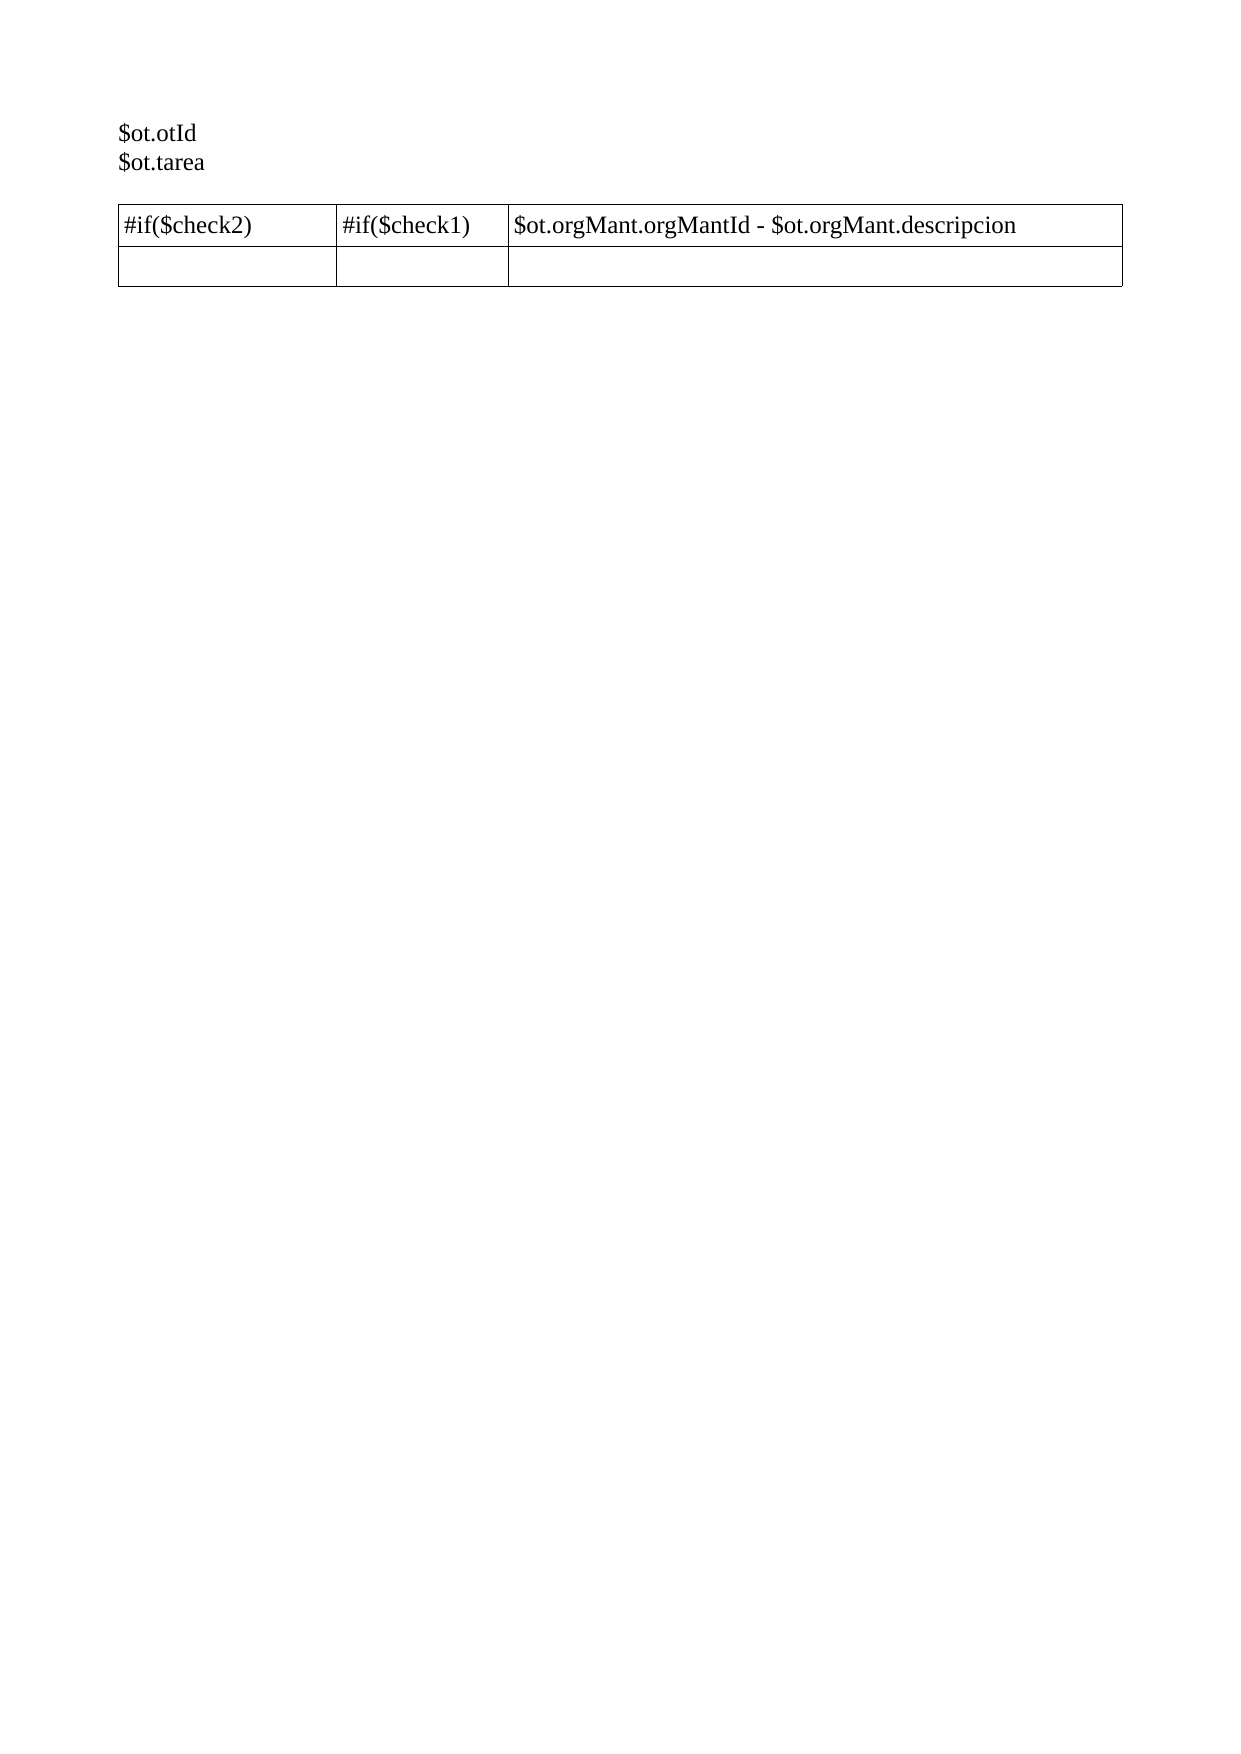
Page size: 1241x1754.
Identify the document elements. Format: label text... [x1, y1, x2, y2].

table_cell [509, 247, 1122, 286]
text $ot.otId [118, 118, 1122, 147]
table_cell [119, 247, 336, 286]
table_cell [337, 247, 508, 286]
table_header #if($check1) X#end [337, 205, 508, 246]
table_header $ot.orgMant.orgMantId - $ot.orgMant.descripcion [509, 205, 1122, 246]
table_header #if($check2) AKZ#else KKS#end [119, 205, 336, 246]
text $ot.tarea [118, 147, 1122, 204]
